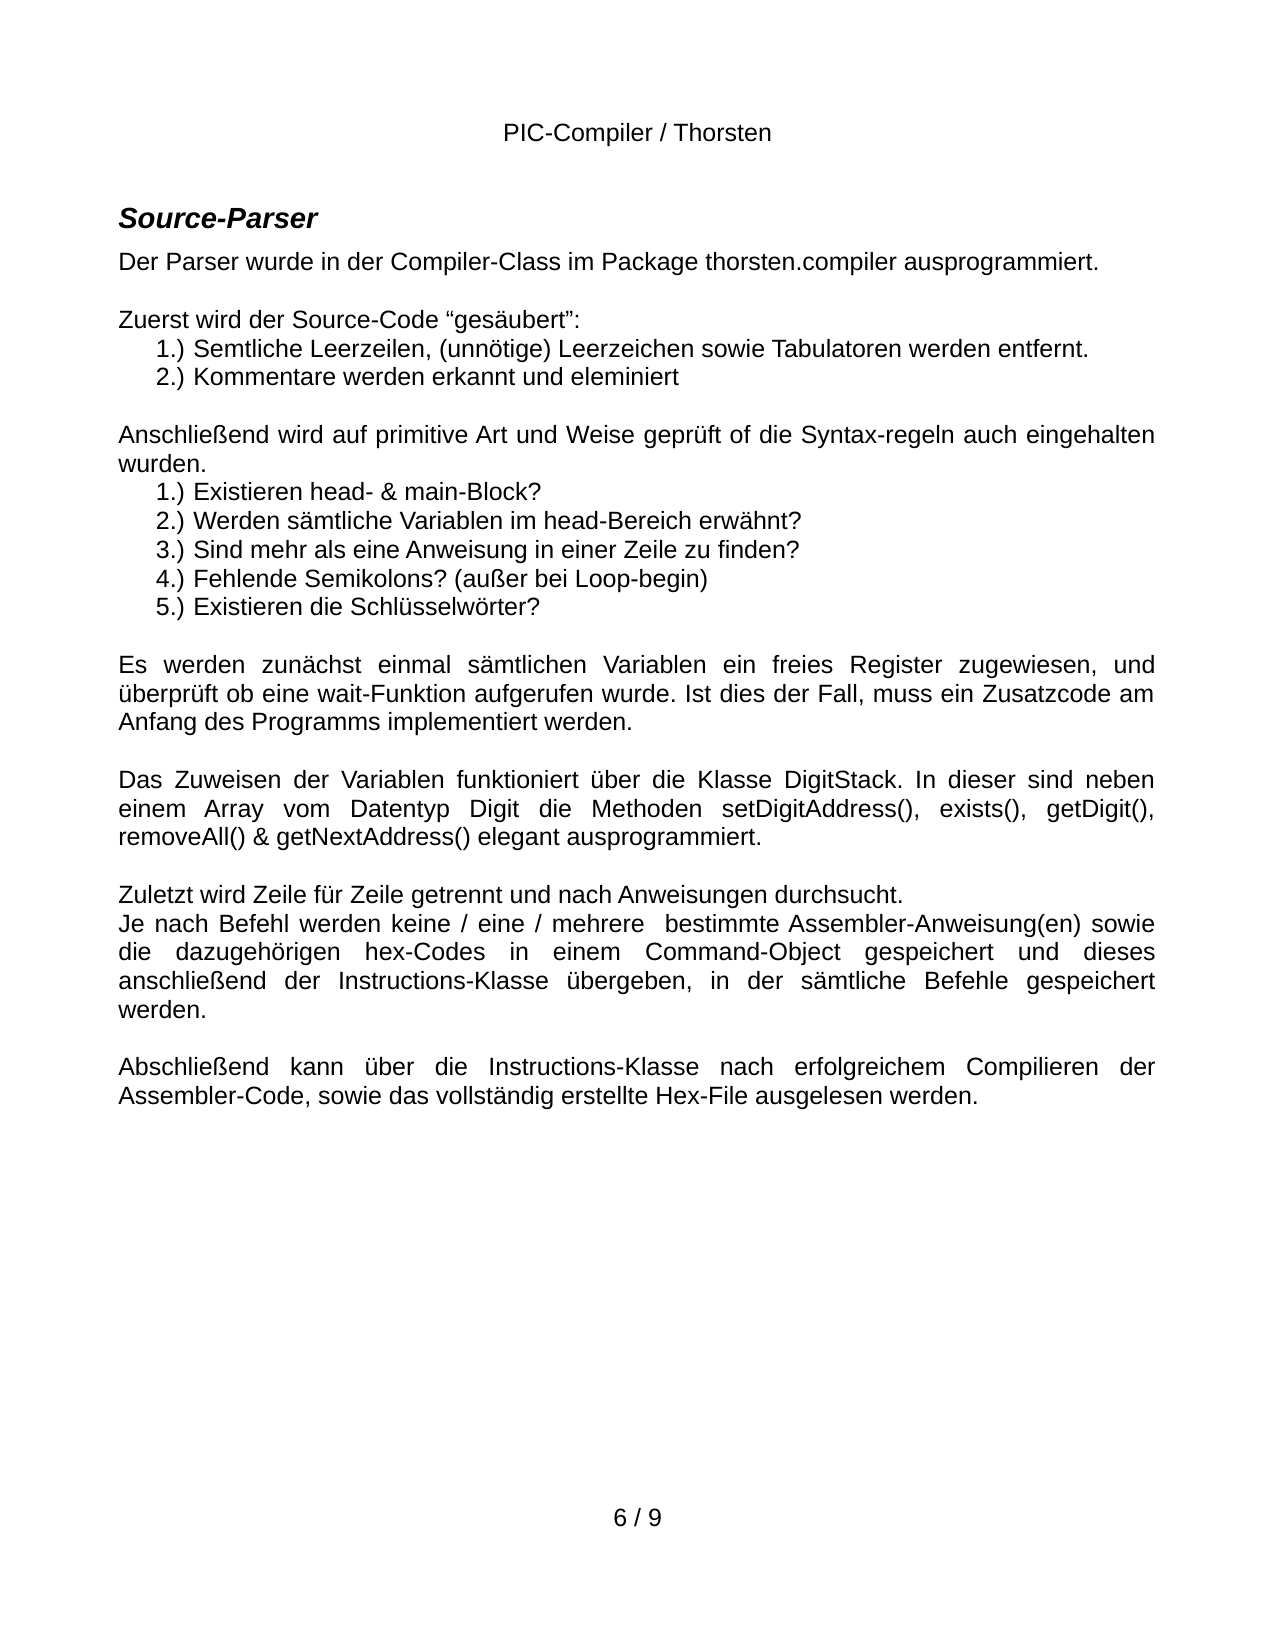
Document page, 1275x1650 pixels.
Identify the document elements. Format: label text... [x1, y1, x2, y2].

text Es werden zunächst einmal sämtlichen Variablen ein freies Register zugewiesen, und überprüft ob eine wait-Funktion aufgerufen wurde. Ist dies der Fall, muss ein Zusatzcode am Anfang des Programms implementiert werden. [118, 650, 1157, 736]
list Semtliche Leerzeilen, (unnötige) Leerzeichen sowie Tabulatoren werden entfernt. [156, 334, 1157, 362]
list Existieren die Schlüsselwörter? [156, 592, 1157, 621]
list Fehlende Semikolons? (außer bei Loop-begin) [156, 564, 1157, 592]
list Werden sämtliche Variablen im head-Bereich erwähnt? [156, 506, 1157, 535]
text Anschließend wird auf primitive Art und Weise geprüft of die Syntax-regeln auch eingehalten wurden. [118, 420, 1157, 477]
text Der Parser wurde in der Compiler-Class im Package thorsten.compiler ausprogrammiert. [118, 247, 1157, 276]
text Zuletzt wird Zeile für Zeile getrennt und nach Anweisungen durchsucht. [118, 880, 1157, 909]
text Das Zuweisen der Variablen funktioniert über die Klasse DigitStack. In dieser sind neben einem Array vom Datentyp Digit die Methoden setDigitAddress(), exists(), getDigit(), removeAll() & getNextAddress() elegant ausprogrammiert. [118, 765, 1157, 851]
list Sind mehr als eine Anweisung in einer Zeile zu finden? [156, 535, 1157, 564]
text Je nach Befehl werden keine / eine / mehrere bestimmte Assembler-Anweisung(en) sowie die dazugehörigen hex-Codes in einem Command-Object gespeichert und dieses anschließend der Instructions-Klasse übergeben, in der sämtliche Befehle gespeichert werden. [118, 909, 1157, 1024]
text Zuerst wird der Source-Code “gesäubert”: [118, 305, 1157, 334]
list Kommentare werden erkannt und eleminiert [156, 362, 1157, 391]
text Abschließend kann über die Instructions-Klasse nach erfolgreichem Compilieren der Assembler-Code, sowie das vollständig erstellte Hex-File ausgelesen werden. [118, 1052, 1157, 1110]
subtitle Source-Parser [118, 201, 1157, 235]
list Existieren head- & main-Block? [156, 477, 1157, 506]
